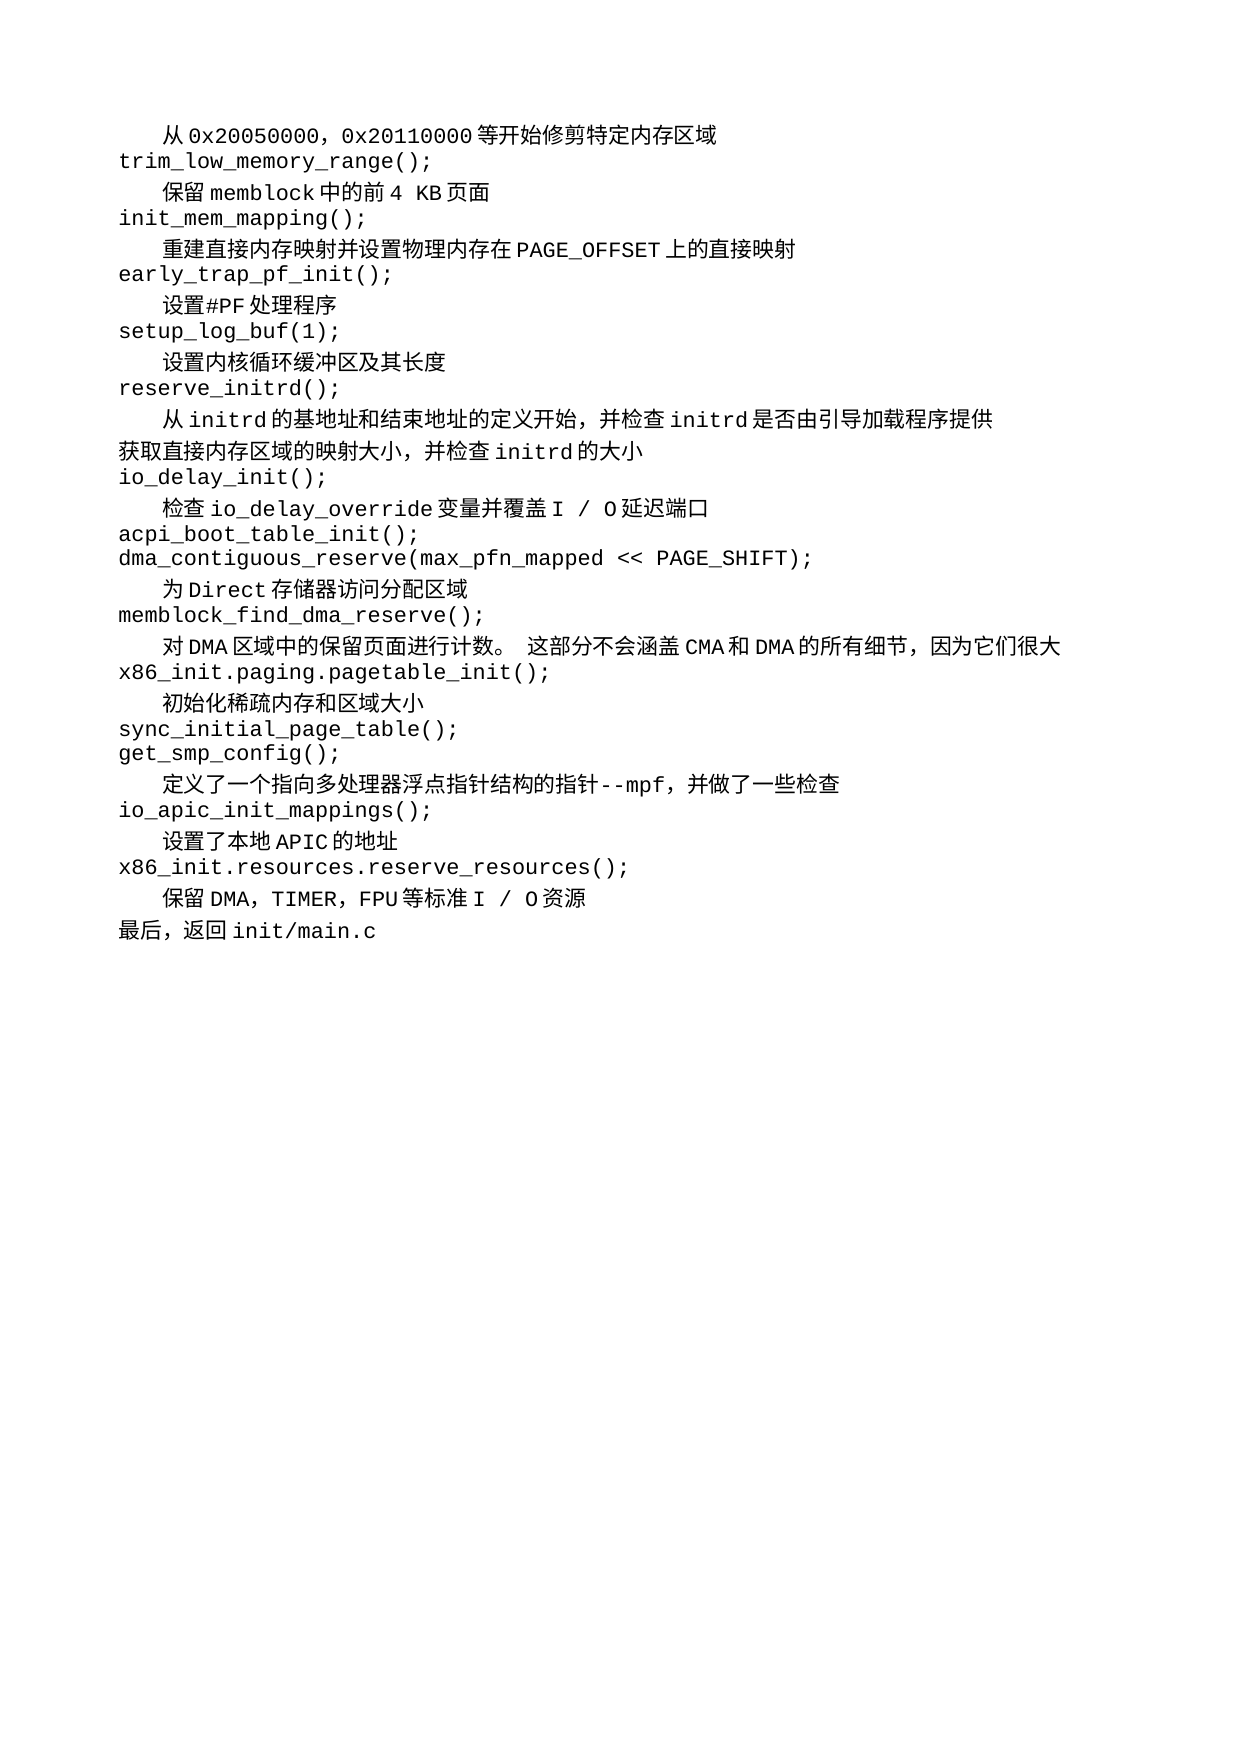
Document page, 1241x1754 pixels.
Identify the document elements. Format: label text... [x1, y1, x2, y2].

text setup_log_buf(1); [118, 320, 1122, 345]
text 对DMA区域中的保留页面进行计数。 这部分不会涵盖CMA和DMA的所有细节，因为它们很大 [118, 629, 1122, 661]
text memblock_find_dma_reserve(); [118, 604, 1122, 629]
text 从0x20050000，0x20110000等开始修剪特定内存区域 [118, 118, 1122, 150]
text 设置#PF处理程序 [118, 288, 1122, 320]
text io_delay_init(); [118, 466, 1122, 491]
text 重建直接内存映射并设置物理内存在PAGE_OFFSET上的直接映射 [118, 232, 1122, 264]
text sync_initial_page_table(); [118, 718, 1122, 743]
text io_apic_init_mappings(); [118, 799, 1122, 824]
text reserve_initrd(); [118, 377, 1122, 402]
text get_smp_config(); [118, 743, 1122, 767]
text 从initrd的基地址和结束地址的定义开始，并检查initrd是否由引导加载程序提供 [118, 402, 1122, 434]
text 保留DMA，TIMER，FPU等标准I / O资源 [118, 881, 1122, 913]
text x86_init.resources.reserve_resources(); [118, 856, 1122, 881]
text dma_contiguous_reserve(max_pfn_mapped << PAGE_SHIFT); [118, 547, 1122, 572]
text 初始化稀疏内存和区域大小 [118, 686, 1122, 718]
text 获取直接内存区域的映射大小，并检查initrd的大小 [118, 434, 1122, 466]
text 定义了一个指向多处理器浮点指针结构的指针--mpf，并做了一些检查 [118, 767, 1122, 799]
text 为Direct存储器访问分配区域 [118, 572, 1122, 604]
text 检查io_delay_override变量并覆盖I / O延迟端口 [118, 491, 1122, 523]
text 设置内核循环缓冲区及其长度 [118, 345, 1122, 377]
text 保留memblock中的前4 KB页面 [118, 175, 1122, 207]
text 设置了本地APIC的地址 [118, 824, 1122, 856]
text acpi_boot_table_init(); [118, 523, 1122, 547]
text x86_init.paging.pagetable_init(); [118, 661, 1122, 686]
text 最后，返回init/main.c [118, 913, 1122, 945]
text trim_low_memory_range(); [118, 150, 1122, 175]
text early_trap_pf_init(); [118, 264, 1122, 288]
text init_mem_mapping(); [118, 207, 1122, 232]
